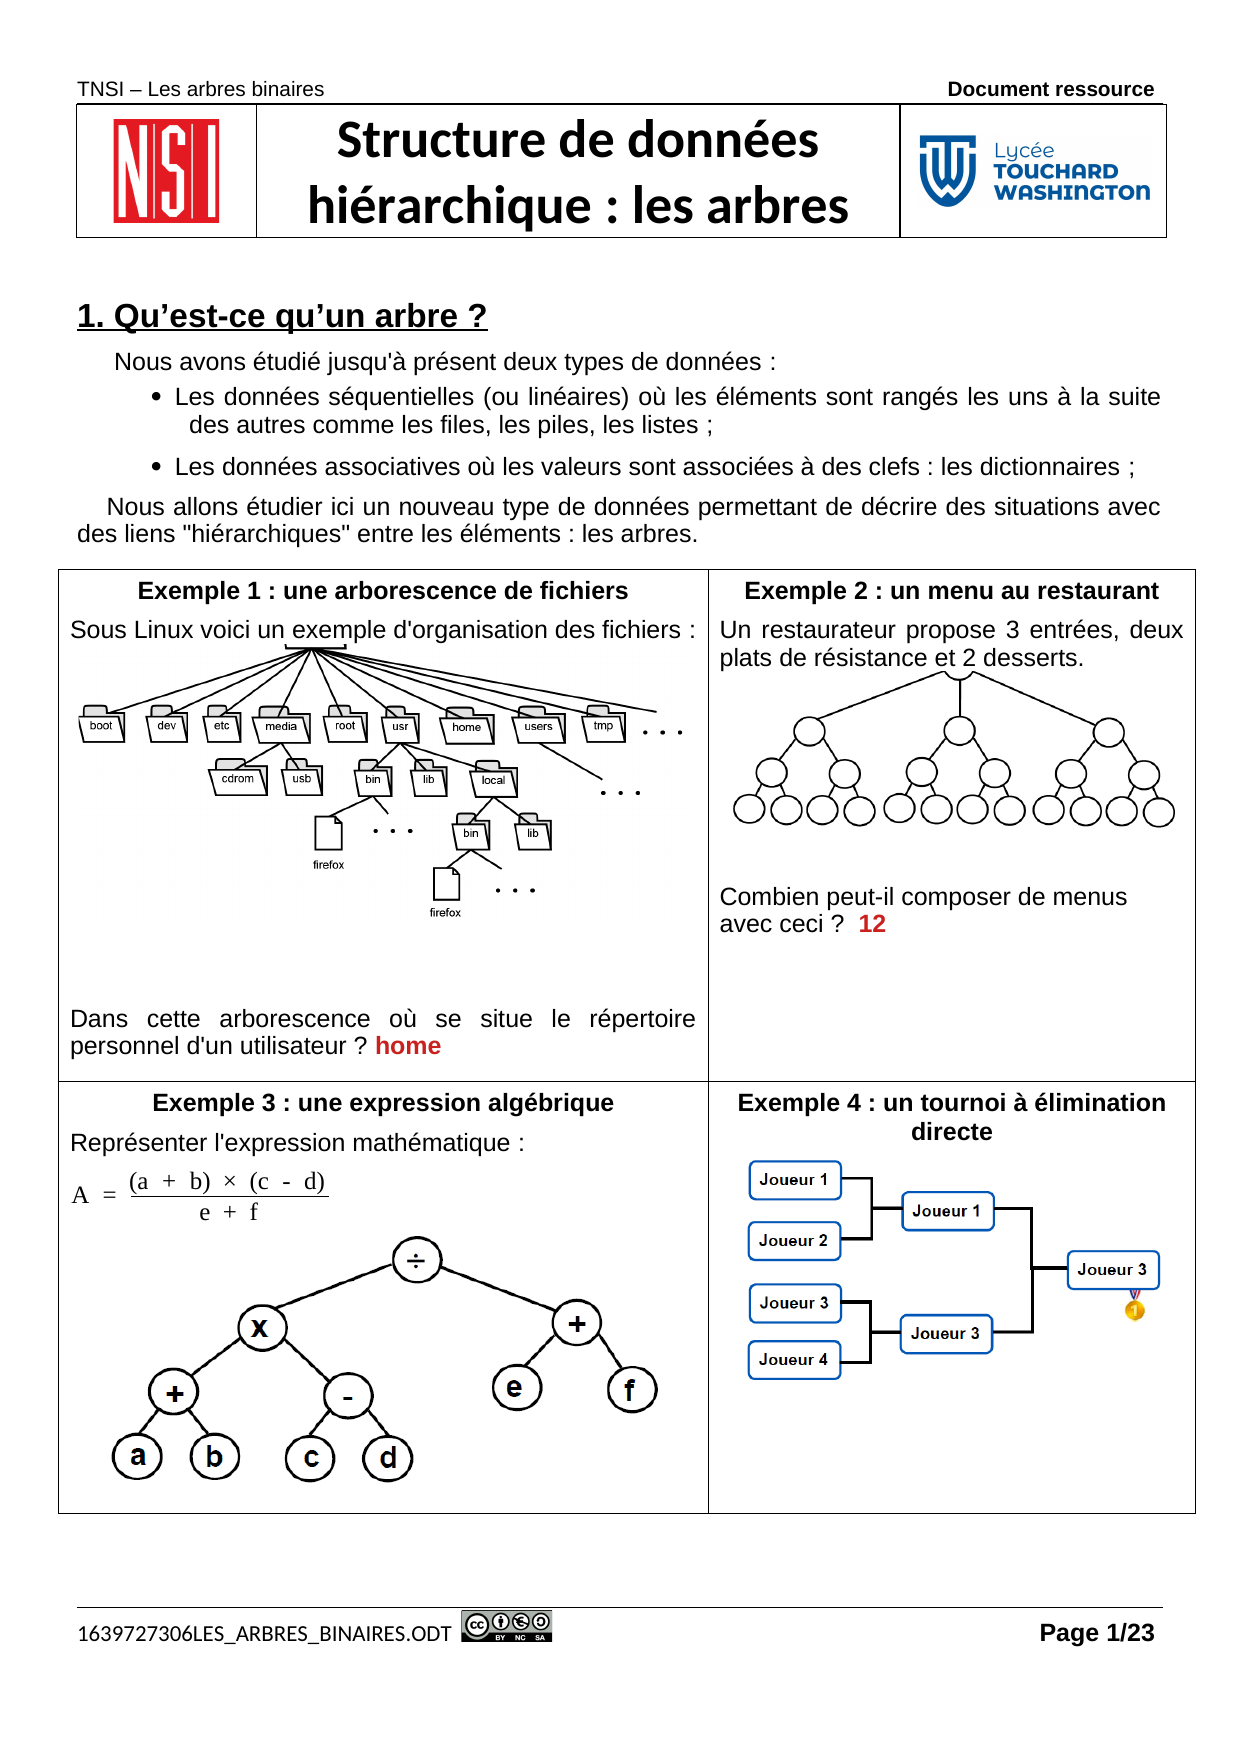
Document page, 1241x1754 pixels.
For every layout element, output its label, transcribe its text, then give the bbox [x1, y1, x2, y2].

table_cell Exemple 4 : un tournoi à élimination directe [709, 1082, 1195, 1513]
picture [745, 1158, 1162, 1382]
picture [461, 1610, 553, 1642]
list Les données séquentielles (ou linéaires) où les éléments sont rangés les uns à la suite des autres comme les files, les piles, les listes ; [152, 382, 1163, 439]
list Les données associatives où les valeurs sont associées à des clefs : les dictionnaires ; [152, 452, 1163, 481]
text Nous allons étudier ici un nouveau type de données permettant de décrire des situations avec des liens "hiérarchiques" entre les éléments : les arbres. [77, 493, 1163, 548]
table_header Structure de données hiérarchique : les arbres [257, 105, 899, 237]
table_header [901, 105, 1166, 237]
table_cell Exemple 3 : une expression algébrique Représenter l'expression mathématique : [59, 1082, 708, 1513]
text Nous avons étudié jusqu'à présent deux types de données : [77, 347, 1163, 375]
table_header Exemple 1 : une arborescence de fichiers Sous Linux voici un exemple d'organisation des fichiers : Dans cette arborescence où se situe le répertoire personnel d'un utilisateur ? home [59, 570, 708, 1081]
picture [78, 644, 691, 921]
table_header [77, 105, 256, 237]
picture [917, 134, 1152, 208]
list Qu’est-ce qu’un arbre ? [77, 296, 1163, 334]
picture [731, 671, 1176, 829]
picture [109, 1235, 661, 1486]
table_header Exemple 2 : un menu au restaurant Un restaurateur propose 3 entrées, deux plats de résistance et 2 desserts. Combien peut-il composer de menus avec ceci ? 12 [709, 570, 1195, 1081]
